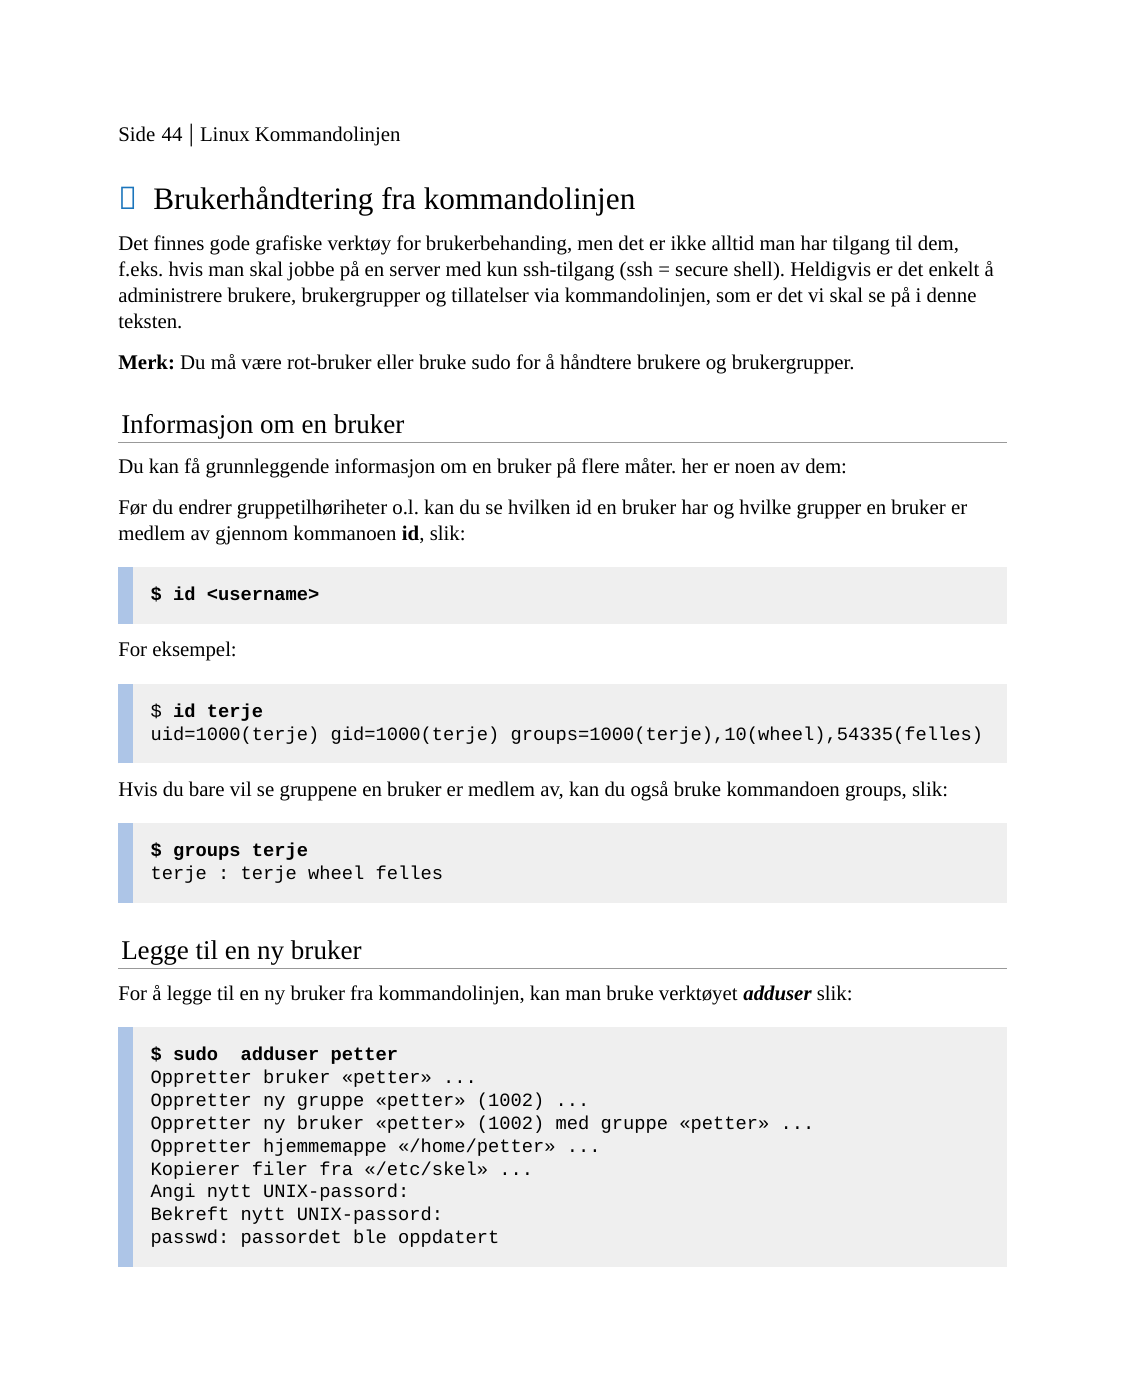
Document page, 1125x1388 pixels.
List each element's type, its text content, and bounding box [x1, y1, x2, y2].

text For å legge til en ny bruker fra kommandolinjen, kan man bruke verktøyet adduser slik: [118, 981, 1007, 1004]
text Oppretter ny bruker «petter» (1002) med gruppe «petter» ... [133, 1096, 1007, 1119]
text For eksempel: [118, 637, 1007, 661]
text uid=1000(terje) gid=1000(terje) groups=1000(terje),10(wheel),54335(felles) [133, 707, 1007, 763]
text Før du endrer gruppetilhøriheter o.l. kan du se hvilken id en bruker har og hvilke grupper en bruker er medlem av gjennom kommanoen id, slik: [118, 495, 1007, 545]
text Kopierer filer fra «/etc/skel» ... [133, 1142, 1007, 1164]
text Merk: Du må være rot-bruker eller bruke sudo for å håndtere brukere og brukergrupper. [118, 350, 1007, 374]
text $ id <username> [133, 567, 1007, 624]
subtitle Legge til en ny bruker [118, 931, 1007, 968]
text Oppretter bruker «petter» ... [133, 1050, 1007, 1073]
subtitle  Brukerhåndtering fra kommandolinjen [118, 176, 1007, 219]
text passwd: passordet ble oppdatert [133, 1210, 1007, 1267]
text Du kan få grunnleggende informasjon om en bruker på flere måter. her er noen av dem: [118, 454, 1007, 478]
subtitle Informasjon om en bruker [118, 405, 1007, 442]
text Hvis du bare vil se gruppene en bruker er medlem av, kan du også bruke kommandoen groups, slik: [118, 777, 1007, 801]
text Oppretter hjemmemappe «/home/petter» ... [133, 1119, 1007, 1142]
text Det finnes gode grafiske verktøy for brukerbehanding, men det er ikke alltid man har tilgang til dem, f.eks. hvis man skal jobbe på en server med kun ssh-tilgang (ssh = secure shell). Heldigvis er det enkelt å administrere brukere, brukergrupper og tillatelser via kommandolinjen, som er det vi skal se på i denne teksten. [118, 231, 1007, 333]
text $ groups terje [133, 823, 1007, 846]
text $ id terje [133, 684, 1007, 707]
text Angi nytt UNIX-passord: [133, 1164, 1007, 1187]
text $ sudo adduser petter [133, 1027, 1007, 1050]
text terje : terje wheel felles [133, 846, 1007, 903]
text Oppretter ny gruppe «petter» (1002) ... [133, 1073, 1007, 1096]
text Bekreft nytt UNIX-passord: [133, 1187, 1007, 1210]
